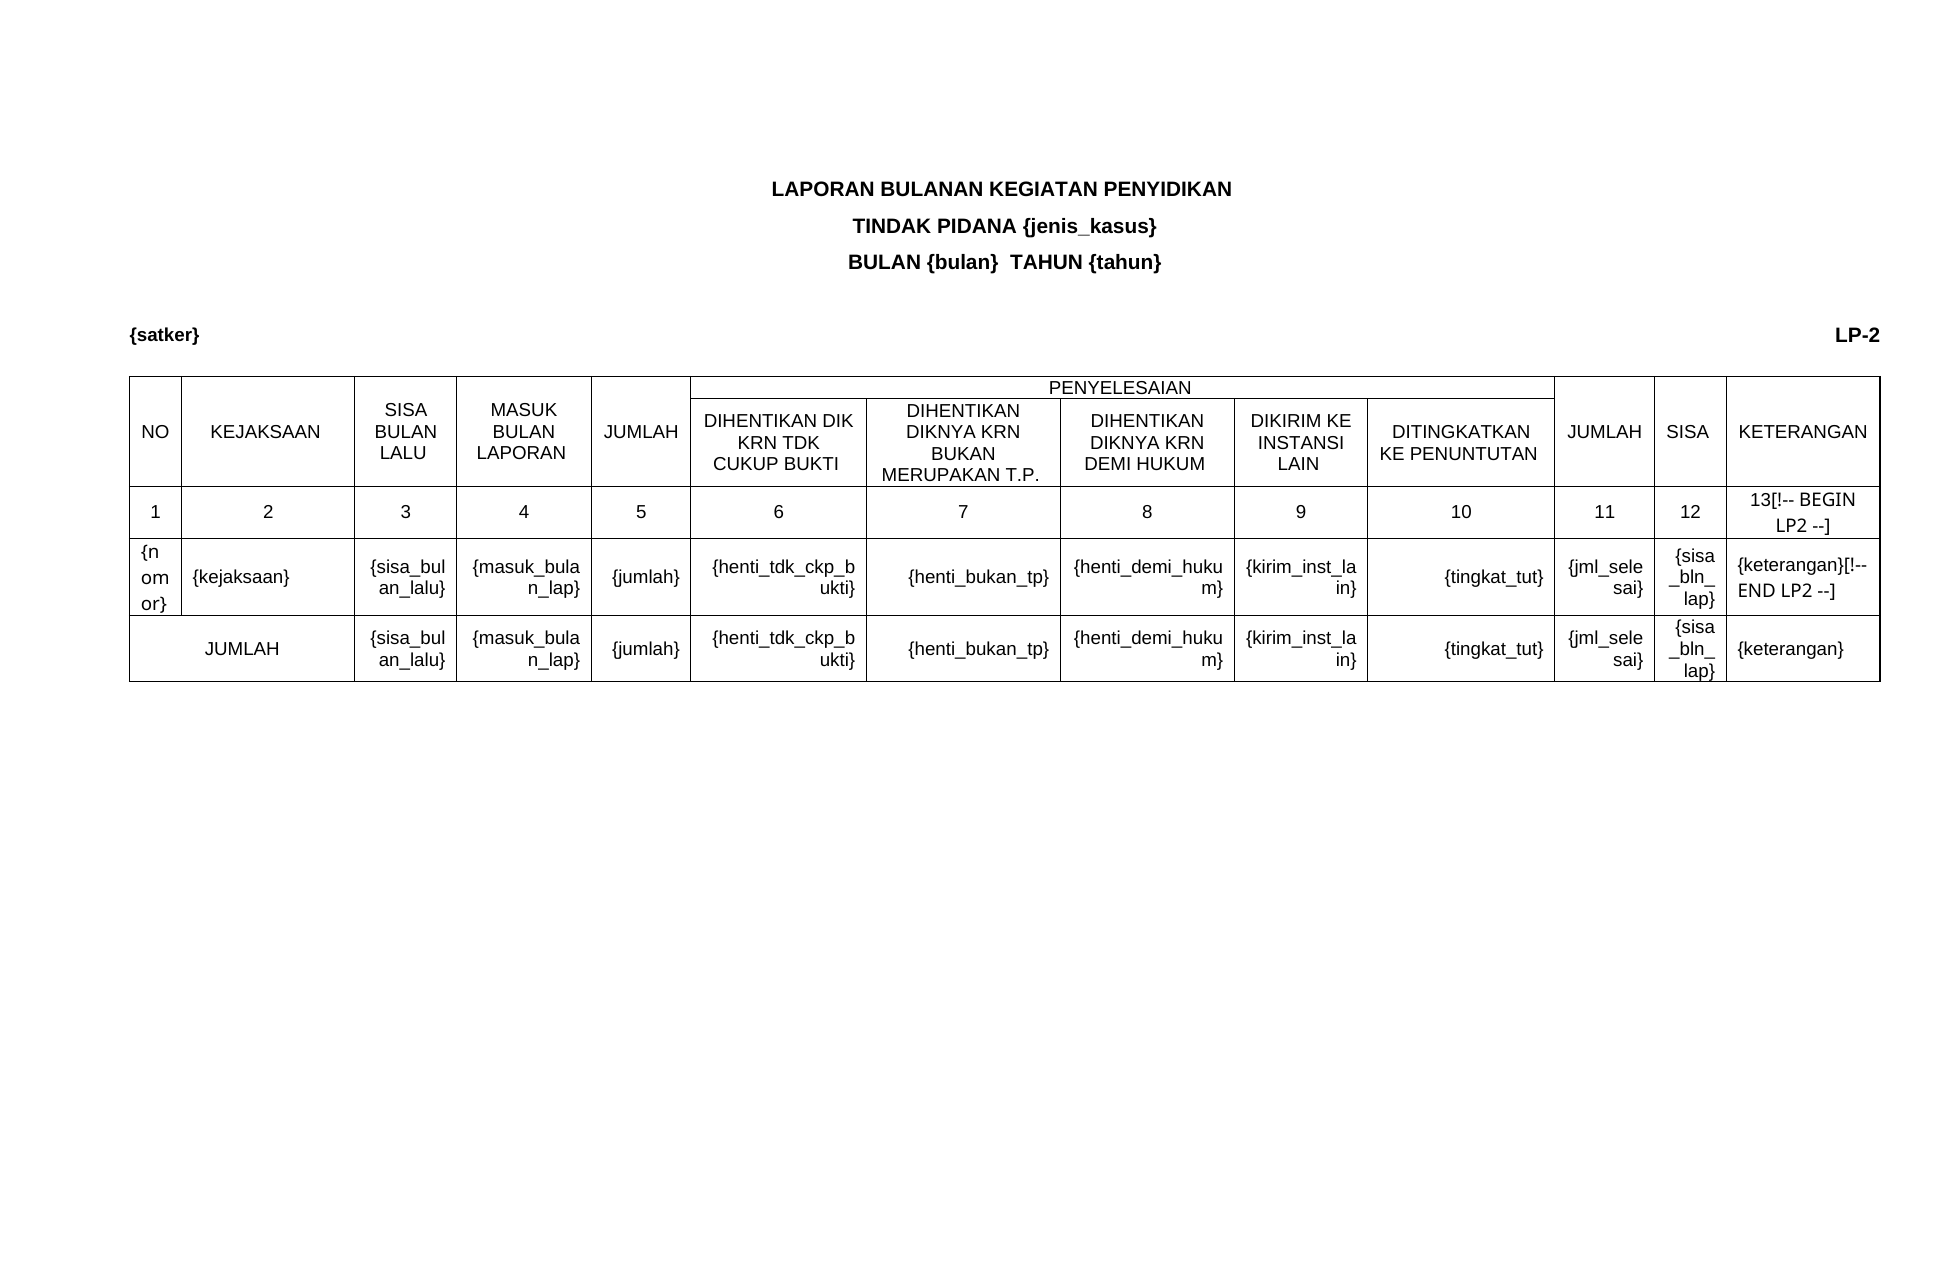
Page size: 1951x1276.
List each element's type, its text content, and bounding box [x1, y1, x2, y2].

table_cell {henti_tdk_ckp_bukti} [691, 539, 866, 615]
table_header JUMLAH [592, 377, 690, 486]
table_cell {kejaksaan} [182, 539, 354, 615]
table_cell 12 [1655, 487, 1726, 538]
table_header KEJAKSAAN [182, 377, 354, 486]
table_cell {henti_tdk_ckp_bukti} [691, 616, 866, 681]
table_cell 6 [691, 487, 866, 538]
table_cell DIHENTIKAN DIKNYA KRN DEMI HUKUM [1061, 399, 1234, 486]
table_header NO [130, 377, 181, 486]
table_cell {sisa_bln_lap} [1655, 616, 1726, 681]
table_header JUMLAH [1555, 377, 1654, 486]
table_cell {masuk_bulan_lap} [457, 616, 591, 681]
text TINDAK PIDANA {jenis_kasus} [118, 214, 1891, 238]
table_cell DIHENTIKAN DIK KRN TDK CUKUP BUKTI [691, 399, 866, 486]
table_cell {keterangan} [1727, 616, 1879, 681]
text LAPORAN BULANAN KEGIATAN PENYIDIKAN [118, 177, 1891, 201]
table_cell {sisa_bulan_lalu} [355, 616, 456, 681]
table_header {satker} [118, 323, 1414, 376]
table_cell 3 [355, 487, 456, 538]
table_cell {kirim_inst_lain} [1235, 539, 1367, 615]
table_cell {jml_selesai} [1555, 616, 1654, 681]
table_cell {jumlah} [592, 616, 690, 681]
table_cell [118, 376, 1891, 704]
table_cell {henti_demi_hukum} [1061, 616, 1234, 681]
table_header LP-2 [1414, 323, 1891, 376]
table_cell {henti_demi_hukum} [1061, 539, 1234, 615]
table_cell {sisa_bulan_lalu} [355, 539, 456, 615]
table_cell {keterangan}[!-- END LP2 --] [1727, 539, 1879, 615]
table_header SISA BULAN LALU [355, 377, 456, 486]
table_cell 5 [592, 487, 690, 538]
table_cell {sisa_bln_lap} [1655, 539, 1726, 615]
table_header SISA [1655, 377, 1726, 486]
table_cell 7 [867, 487, 1060, 538]
table_cell DITINGKATKAN KE PENUNTUTAN [1368, 399, 1554, 486]
table_cell 11 [1555, 487, 1654, 538]
table_cell DIKIRIM KE INSTANSI LAIN [1235, 399, 1367, 486]
table_cell 9 [1235, 487, 1367, 538]
table_cell JUMLAH [130, 616, 354, 681]
table_cell 8 [1061, 487, 1234, 538]
table_cell {tingkat_tut} [1368, 539, 1554, 615]
table_cell 1 [130, 487, 181, 538]
table_cell {henti_bukan_tp} [867, 539, 1060, 615]
table_cell {kirim_inst_lain} [1235, 616, 1367, 681]
table_cell {jumlah} [592, 539, 690, 615]
text BULAN {bulan} TAHUN {tahun} [118, 250, 1891, 274]
table_cell {nomor} [130, 539, 181, 615]
table_cell 10 [1368, 487, 1554, 538]
table_cell 2 [182, 487, 354, 538]
table_cell 13[!-- BEGIN LP2 --] [1727, 487, 1879, 538]
table_cell {jml_selesai} [1555, 539, 1654, 615]
table_cell 4 [457, 487, 591, 538]
table_cell {tingkat_tut} [1368, 616, 1554, 681]
table_cell DIHENTIKAN DIKNYA KRN BUKAN MERUPAKAN T.P. [867, 399, 1060, 486]
table_header PENYELESAIAN [691, 377, 1554, 398]
table_header MASUK BULAN LAPORAN [457, 377, 591, 486]
table_cell {henti_bukan_tp} [867, 616, 1060, 681]
table_cell {masuk_bulan_lap} [457, 539, 591, 615]
table_header KETERANGAN [1727, 377, 1879, 486]
